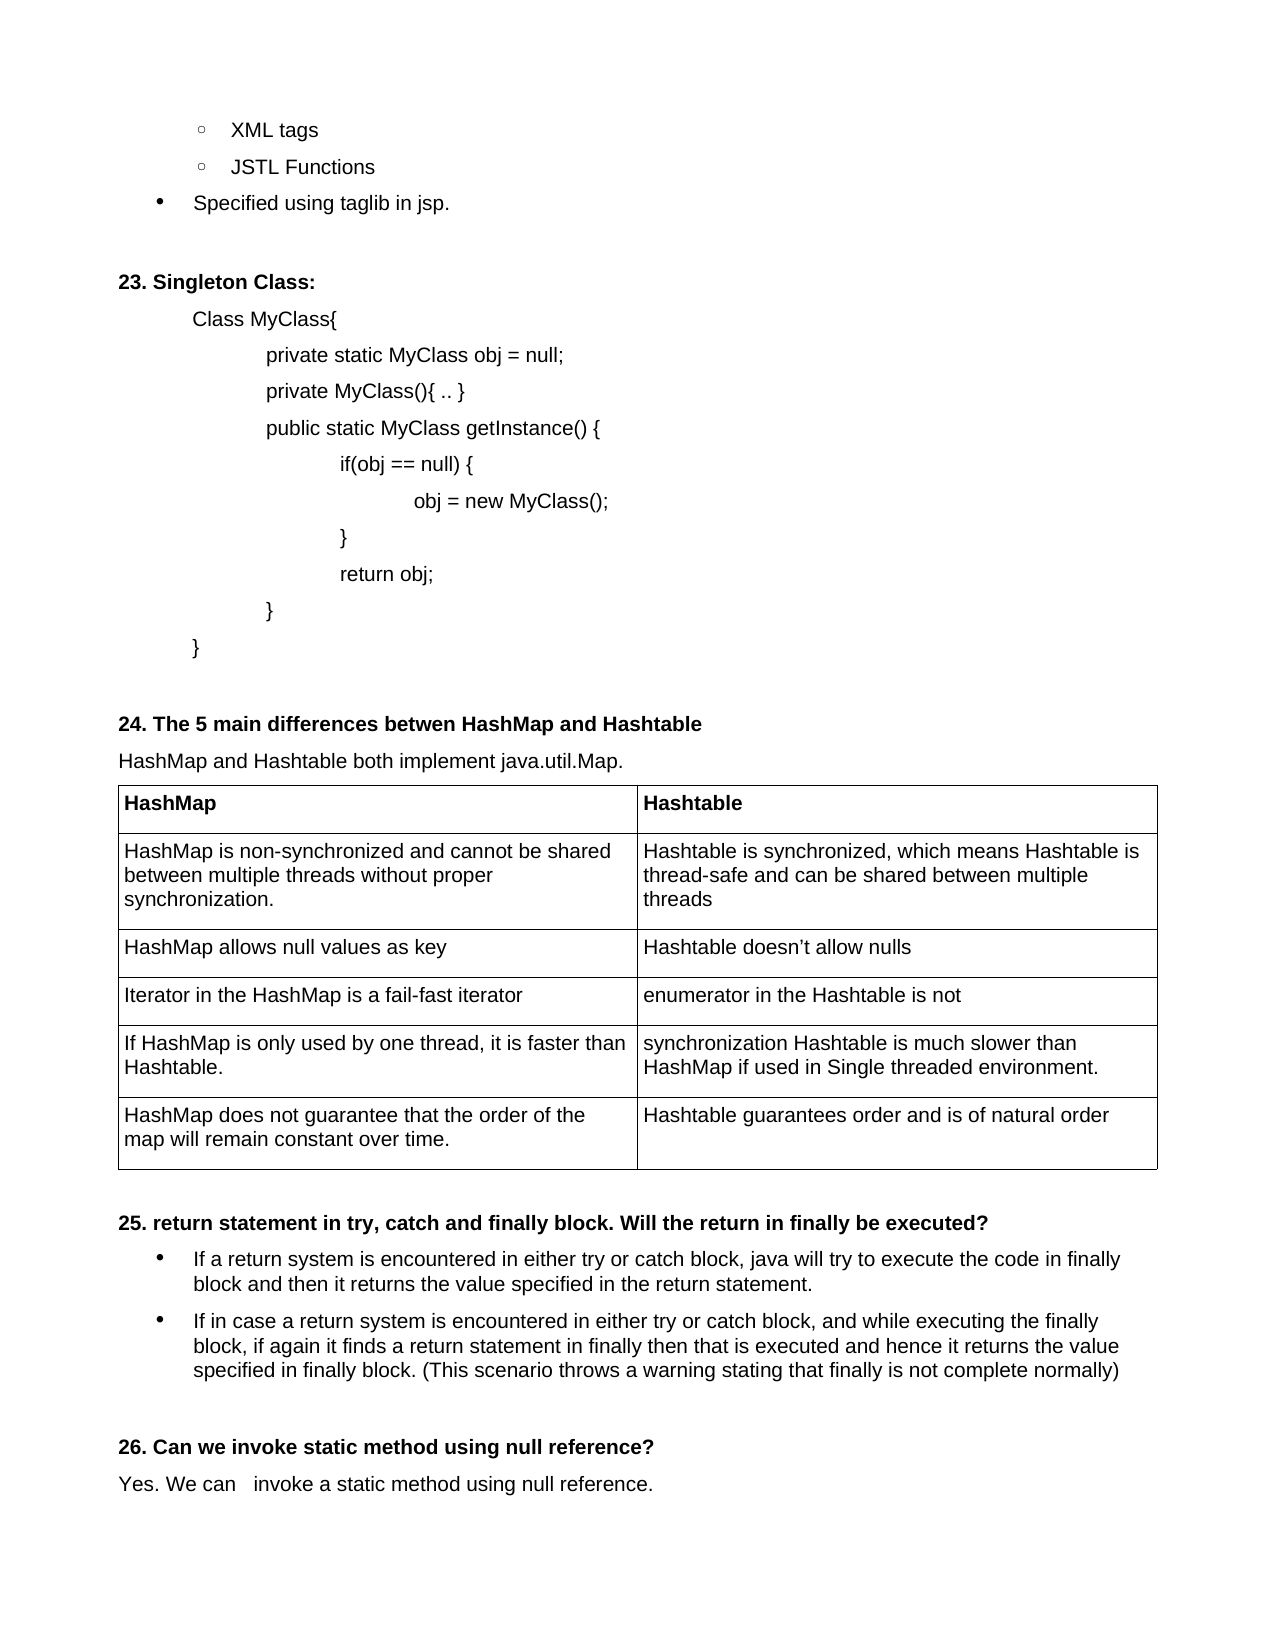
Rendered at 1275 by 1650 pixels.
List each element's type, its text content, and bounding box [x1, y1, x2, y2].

table_cell synchronization Hashtable is much slower than HashMap if used in Single threaded environment. [638, 1026, 1157, 1097]
table_cell Hashtable guarantees order and is of natural order [638, 1098, 1157, 1169]
text 26. Can we invoke static method using null reference? [118, 1435, 1157, 1459]
table_cell Hashtable is synchronized, which means Hashtable is thread-safe and can be shared between multiple threads [638, 834, 1157, 929]
list If a return system is encountered in either try or catch block, java will try to execute the code in finally block and then it returns the value specified in the return statement. [156, 1247, 1157, 1296]
list Specified using taglib in jsp. [156, 191, 1157, 216]
text HashMap and Hashtable both implement java.util.Map. [118, 749, 1157, 773]
list If in case a return system is encountered in either try or catch block, and while executing the finally block, if again it finds a return statement in finally then that is executed and hence it returns the value specified in finally block. (This scenario throws a warning stating that finally is not complete normally) [156, 1308, 1157, 1381]
text private MyClass(){ .. } [118, 379, 1157, 403]
text Yes. We can invoke a static method using null reference. [118, 1472, 1157, 1496]
text if(obj == null) { [118, 452, 1157, 476]
text obj = new MyClass(); [118, 489, 1157, 513]
table_cell Iterator in the HashMap is a fail-fast iterator [119, 978, 637, 1025]
text public static MyClass getInstance() { [118, 416, 1157, 440]
text } [118, 634, 1157, 658]
table_cell If HashMap is only used by one thread, it is faster than Hashtable. [119, 1026, 637, 1097]
text Class MyClass{ [118, 306, 1157, 330]
text } [118, 598, 1157, 622]
table_cell Hashtable doesn’t allow nulls [638, 930, 1157, 977]
table_cell HashMap is non-synchronized and cannot be shared between multiple threads without proper synchronization. [119, 834, 637, 929]
table_cell enumerator in the Hashtable is not [638, 978, 1157, 1025]
list XML tags [193, 118, 1157, 142]
text 23. Singleton Class: [118, 270, 1157, 294]
text } [118, 525, 1157, 549]
text 25. return statement in try, catch and finally block. Will the return in finally be executed? [118, 1211, 1157, 1234]
table_cell HashMap does not guarantee that the order of the map will remain constant over time. [119, 1098, 637, 1169]
list JSTL Functions [193, 155, 1157, 179]
text return obj; [118, 562, 1157, 586]
text private static MyClass obj = null; [118, 343, 1157, 367]
table_header Hashtable [638, 786, 1157, 833]
text 24. The 5 main differences betwen HashMap and Hashtable [118, 712, 1157, 736]
table_header HashMap [119, 786, 637, 833]
table_cell HashMap allows null values as key [119, 930, 637, 977]
